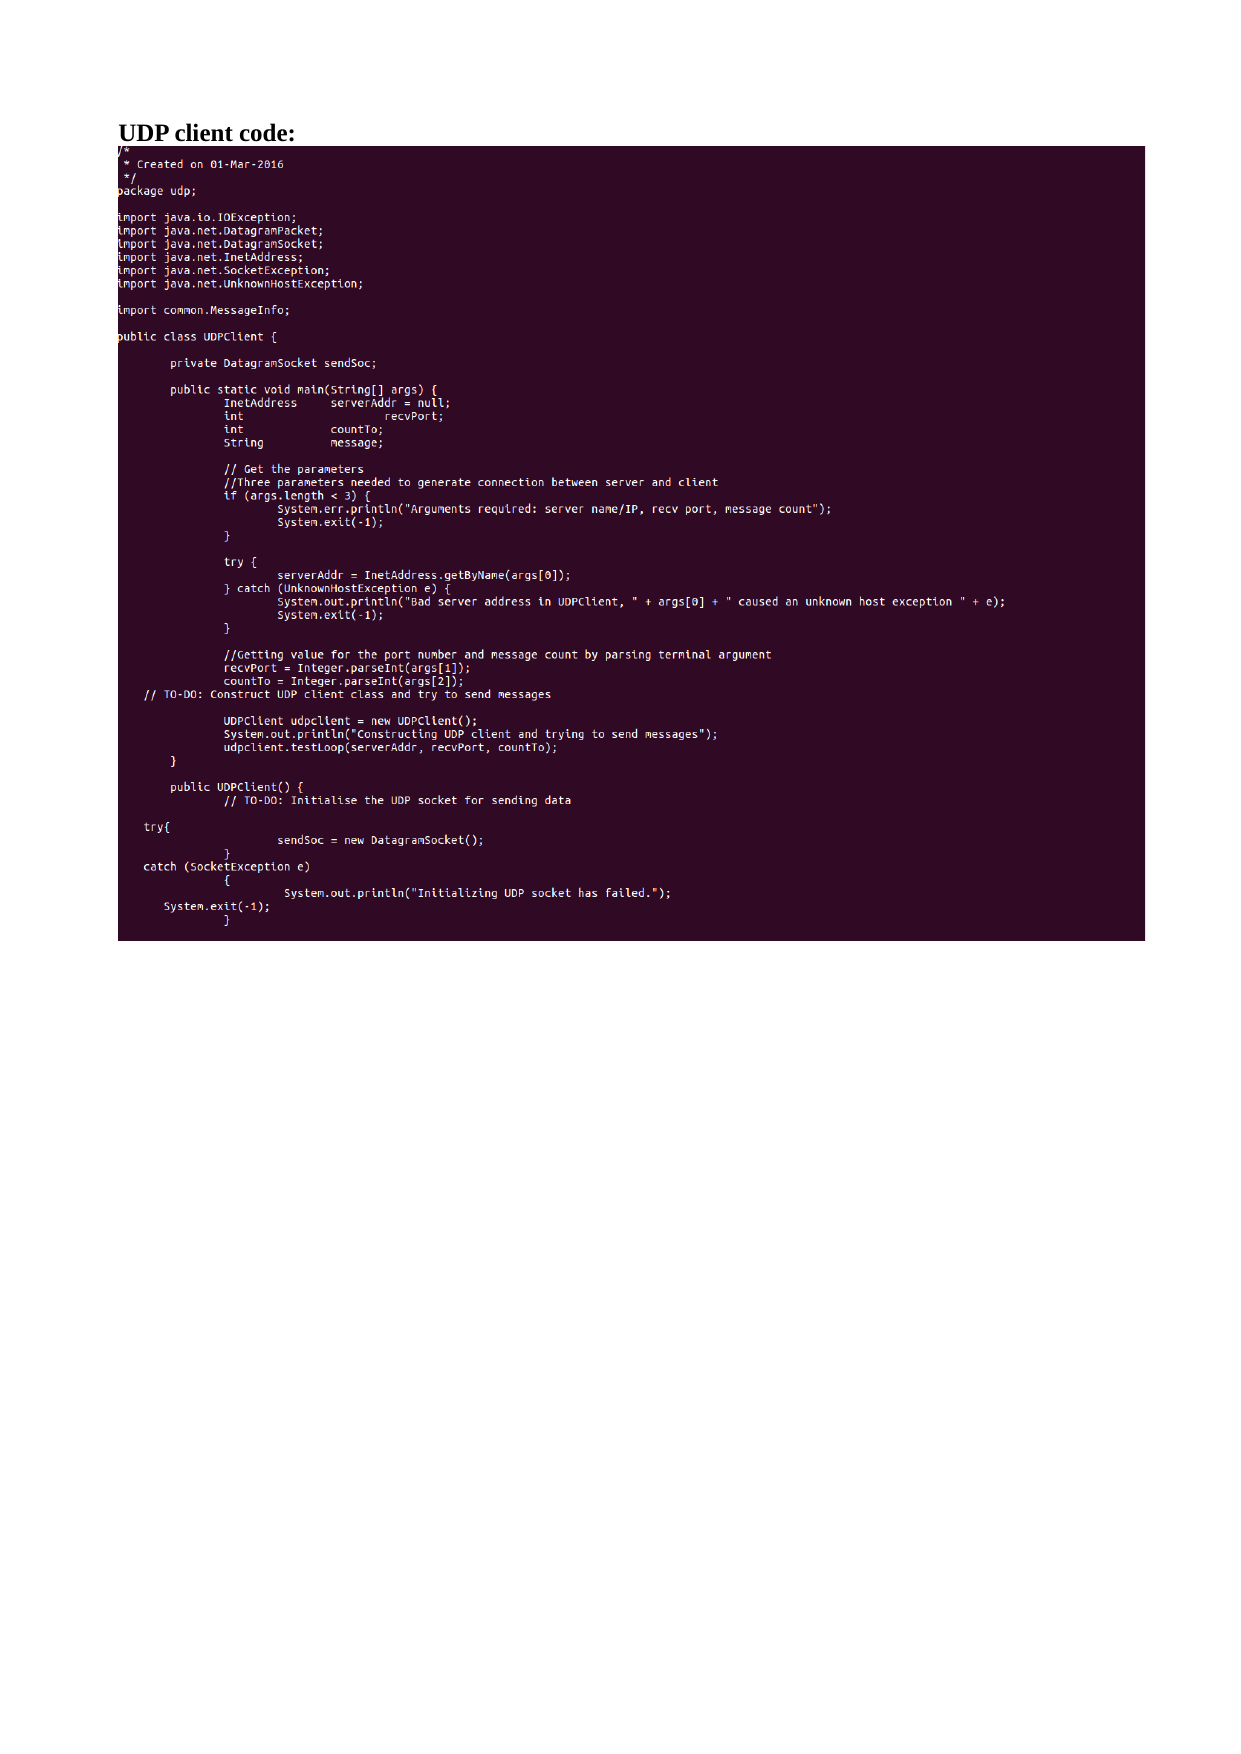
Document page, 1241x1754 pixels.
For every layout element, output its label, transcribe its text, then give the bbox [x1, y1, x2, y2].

text UDP client code: [118, 118, 1122, 146]
picture [118, 146, 1146, 941]
